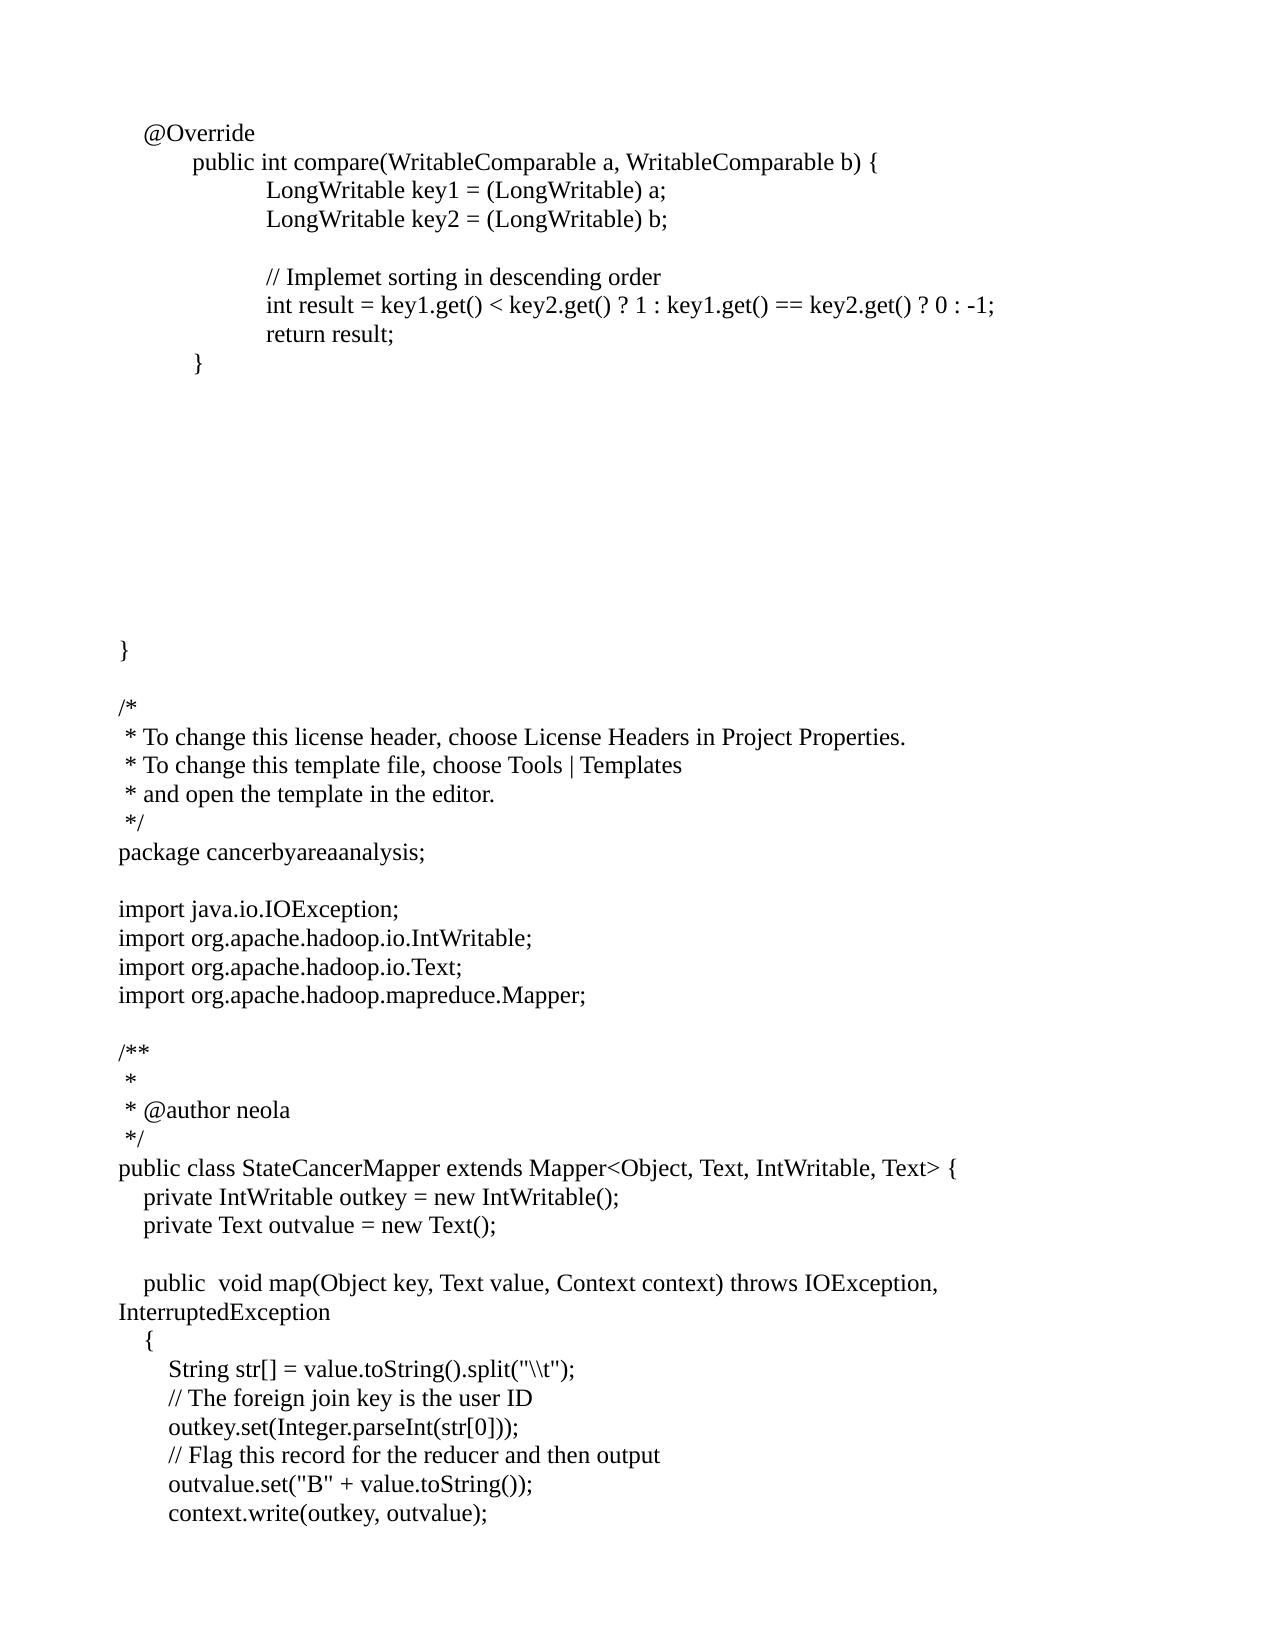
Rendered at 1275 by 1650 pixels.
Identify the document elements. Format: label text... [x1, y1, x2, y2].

text import org.apache.hadoop.io.IntWritable; [118, 923, 1157, 952]
text * [118, 1067, 1157, 1096]
text return result; [118, 319, 1157, 348]
text import java.io.IOException; [118, 894, 1157, 923]
text */ [118, 1124, 1157, 1153]
text public int compare(WritableComparable a, WritableComparable b) { [118, 147, 1157, 176]
text LongWritable key1 = (LongWritable) a; [118, 176, 1157, 204]
text outvalue.set("B" + value.toString()); [118, 1469, 1157, 1498]
text @Override [118, 118, 1157, 147]
text } [118, 348, 1157, 377]
text /* [118, 693, 1157, 722]
text * To change this template file, choose Tools | Templates [118, 751, 1157, 779]
text * and open the template in the editor. [118, 779, 1157, 808]
text * To change this license header, choose License Headers in Project Properties. [118, 722, 1157, 751]
text String str[] = value.toString().split("\\t"); [118, 1354, 1157, 1383]
text public void map(Object key, Text value, Context context) throws IOException, InterruptedException [118, 1268, 1157, 1326]
text * @author neola [118, 1096, 1157, 1124]
text public class StateCancerMapper extends Mapper<Object, Text, IntWritable, Text> { [118, 1153, 1157, 1182]
text package cancerbyareaanalysis; [118, 837, 1157, 866]
text // Flag this record for the reducer and then output [118, 1441, 1157, 1469]
text outkey.set(Integer.parseInt(str[0])); [118, 1412, 1157, 1441]
text private Text outvalue = new Text(); [118, 1211, 1157, 1239]
text int result = key1.get() < key2.get() ? 1 : key1.get() == key2.get() ? 0 : -1; [118, 291, 1157, 319]
text LongWritable key2 = (LongWritable) b; [118, 204, 1157, 233]
text import org.apache.hadoop.io.Text; [118, 952, 1157, 981]
text */ [118, 808, 1157, 837]
text } [118, 636, 1157, 664]
text private IntWritable outkey = new IntWritable(); [118, 1182, 1157, 1211]
text // The foreign join key is the user ID [118, 1383, 1157, 1412]
text { [118, 1326, 1157, 1354]
text import org.apache.hadoop.mapreduce.Mapper; [118, 981, 1157, 1009]
text /** [118, 1038, 1157, 1067]
text context.write(outkey, outvalue); [118, 1498, 1157, 1527]
text // Implemet sorting in descending order [118, 262, 1157, 291]
